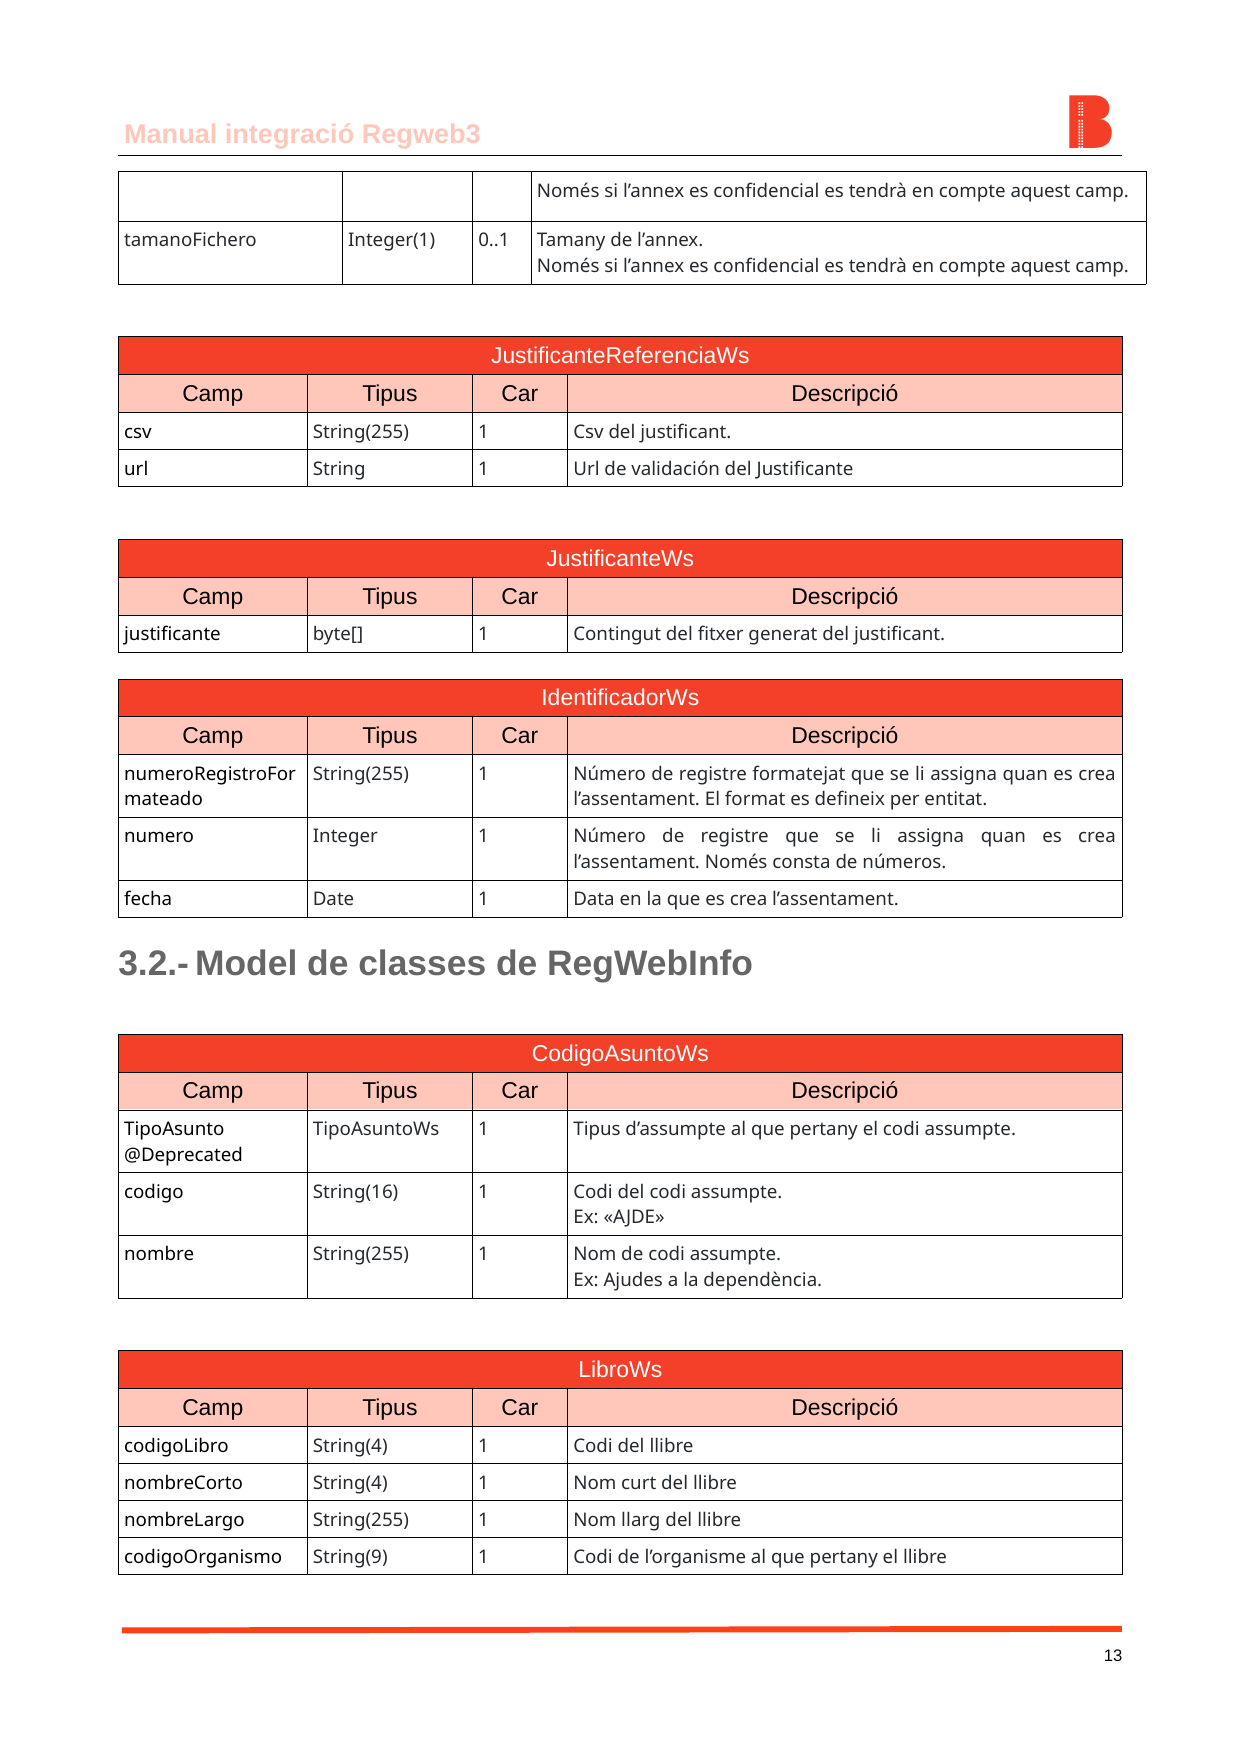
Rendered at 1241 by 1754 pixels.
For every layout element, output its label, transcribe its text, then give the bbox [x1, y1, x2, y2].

table_cell Nom de codi assumpte. Ex: Ajudes a la dependència. [568, 1236, 1122, 1297]
table_cell Tipus [308, 1073, 472, 1109]
table_cell 1 [473, 1501, 567, 1537]
table_cell 1 [473, 755, 567, 817]
table_cell Descripció [568, 1073, 1122, 1109]
table_cell justificante [119, 616, 307, 652]
table_cell Data en la que es crea l’assentament. [568, 881, 1122, 917]
table_cell String(255) [308, 755, 472, 817]
table_cell 1 [473, 1464, 567, 1500]
table_cell url [119, 450, 307, 486]
table_cell Tipus [308, 1389, 472, 1426]
table_cell Descripció [568, 717, 1122, 754]
table_cell Camp [119, 1389, 307, 1426]
table_cell Car [473, 1073, 567, 1109]
table_cell 1 [473, 616, 567, 652]
table_cell nombre [119, 1236, 307, 1297]
table_cell 1 [473, 1236, 567, 1297]
table_cell Integer [308, 818, 472, 879]
table_cell Descripció [568, 1389, 1122, 1426]
table_cell Tipus [308, 717, 472, 754]
table_cell [119, 172, 342, 221]
table_cell Camp [119, 578, 307, 615]
subtitle Model de classes de RegWebInfo [118, 942, 1122, 982]
table_cell Número de registre formatejat que se li assigna quan es crea l’assentament. El format es defineix per entitat. [568, 755, 1122, 817]
table_cell Només si l’annex es confidencial es tendrà en compte aquest camp. [532, 172, 1146, 221]
table_cell Contingut del fitxer generat del justificant. [568, 616, 1122, 652]
table_cell 1 [473, 881, 567, 917]
table_cell String(255) [308, 413, 472, 449]
table_cell Tamany de l’annex. Només si l’annex es confidencial es tendrà en compte aquest camp. [532, 222, 1146, 283]
table_cell codigo [119, 1173, 307, 1235]
table_header CodigoAsuntoWs [119, 1035, 1122, 1072]
table_cell [473, 172, 531, 221]
table_cell 1 [473, 1173, 567, 1235]
table_cell 1 [473, 1427, 567, 1463]
table_cell String(255) [308, 1501, 472, 1537]
table_cell Car [473, 375, 567, 412]
table_cell 0..1 [473, 222, 531, 283]
table_cell Descripció [568, 375, 1122, 412]
table_cell Codi del llibre [568, 1427, 1122, 1463]
table_cell Date [308, 881, 472, 917]
table_cell Csv del justificant. [568, 413, 1122, 449]
table_cell 1 [473, 1538, 567, 1574]
table_cell Nom curt del llibre [568, 1464, 1122, 1500]
table_cell Camp [119, 375, 307, 412]
table_cell numero [119, 818, 307, 879]
table_cell nombreLargo [119, 1501, 307, 1537]
table_cell Camp [119, 717, 307, 754]
table_cell Nom llarg del llibre [568, 1501, 1122, 1537]
table_cell codigoOrganismo [119, 1538, 307, 1574]
table_cell String(4) [308, 1464, 472, 1500]
table_cell nombreCorto [119, 1464, 307, 1500]
table_cell Codi del codi assumpte. Ex: «AJDE» [568, 1173, 1122, 1235]
table_cell 1 [473, 413, 567, 449]
table_cell String(16) [308, 1173, 472, 1235]
table_cell TipoAsunto @Deprecated [119, 1111, 307, 1172]
table_cell Tipus d’assumpte al que pertany el codi assumpte. [568, 1111, 1122, 1172]
table_header JustificanteWs [119, 540, 1122, 577]
table_cell Tipus [308, 578, 472, 615]
table_cell fecha [119, 881, 307, 917]
table_cell [343, 172, 472, 221]
table_cell Camp [119, 1073, 307, 1109]
picture [1063, 94, 1117, 150]
table_cell String(4) [308, 1427, 472, 1463]
table_cell Car [473, 717, 567, 754]
table_cell csv [119, 413, 307, 449]
table_cell 1 [473, 1111, 567, 1172]
table_cell String [308, 450, 472, 486]
table_cell Número de registre que se li assigna quan es crea l’assentament. Només consta de números. [568, 818, 1122, 879]
table_cell 1 [473, 818, 567, 879]
table_header LibroWs [119, 1351, 1122, 1388]
table_cell Codi de l’organisme al que pertany el llibre [568, 1538, 1122, 1574]
table_cell byte[] [308, 616, 472, 652]
table_cell Tipus [308, 375, 472, 412]
table_cell Car [473, 578, 567, 615]
table_cell TipoAsuntoWs [308, 1111, 472, 1172]
table_cell tamanoFichero [119, 222, 342, 283]
table_cell Car [473, 1389, 567, 1426]
table_cell codigoLibro [119, 1427, 307, 1463]
table_cell 1 [473, 450, 567, 486]
table_cell numeroRegistroFormateado [119, 755, 307, 817]
table_cell Descripció [568, 578, 1122, 615]
table_cell String(9) [308, 1538, 472, 1574]
table_cell Url de validación del Justificante [568, 450, 1122, 486]
table_header IdentificadorWs [119, 680, 1122, 716]
table_cell String(255) [308, 1236, 472, 1297]
table_header JustificanteReferenciaWs [119, 337, 1122, 374]
table_cell Integer(1) [343, 222, 472, 283]
